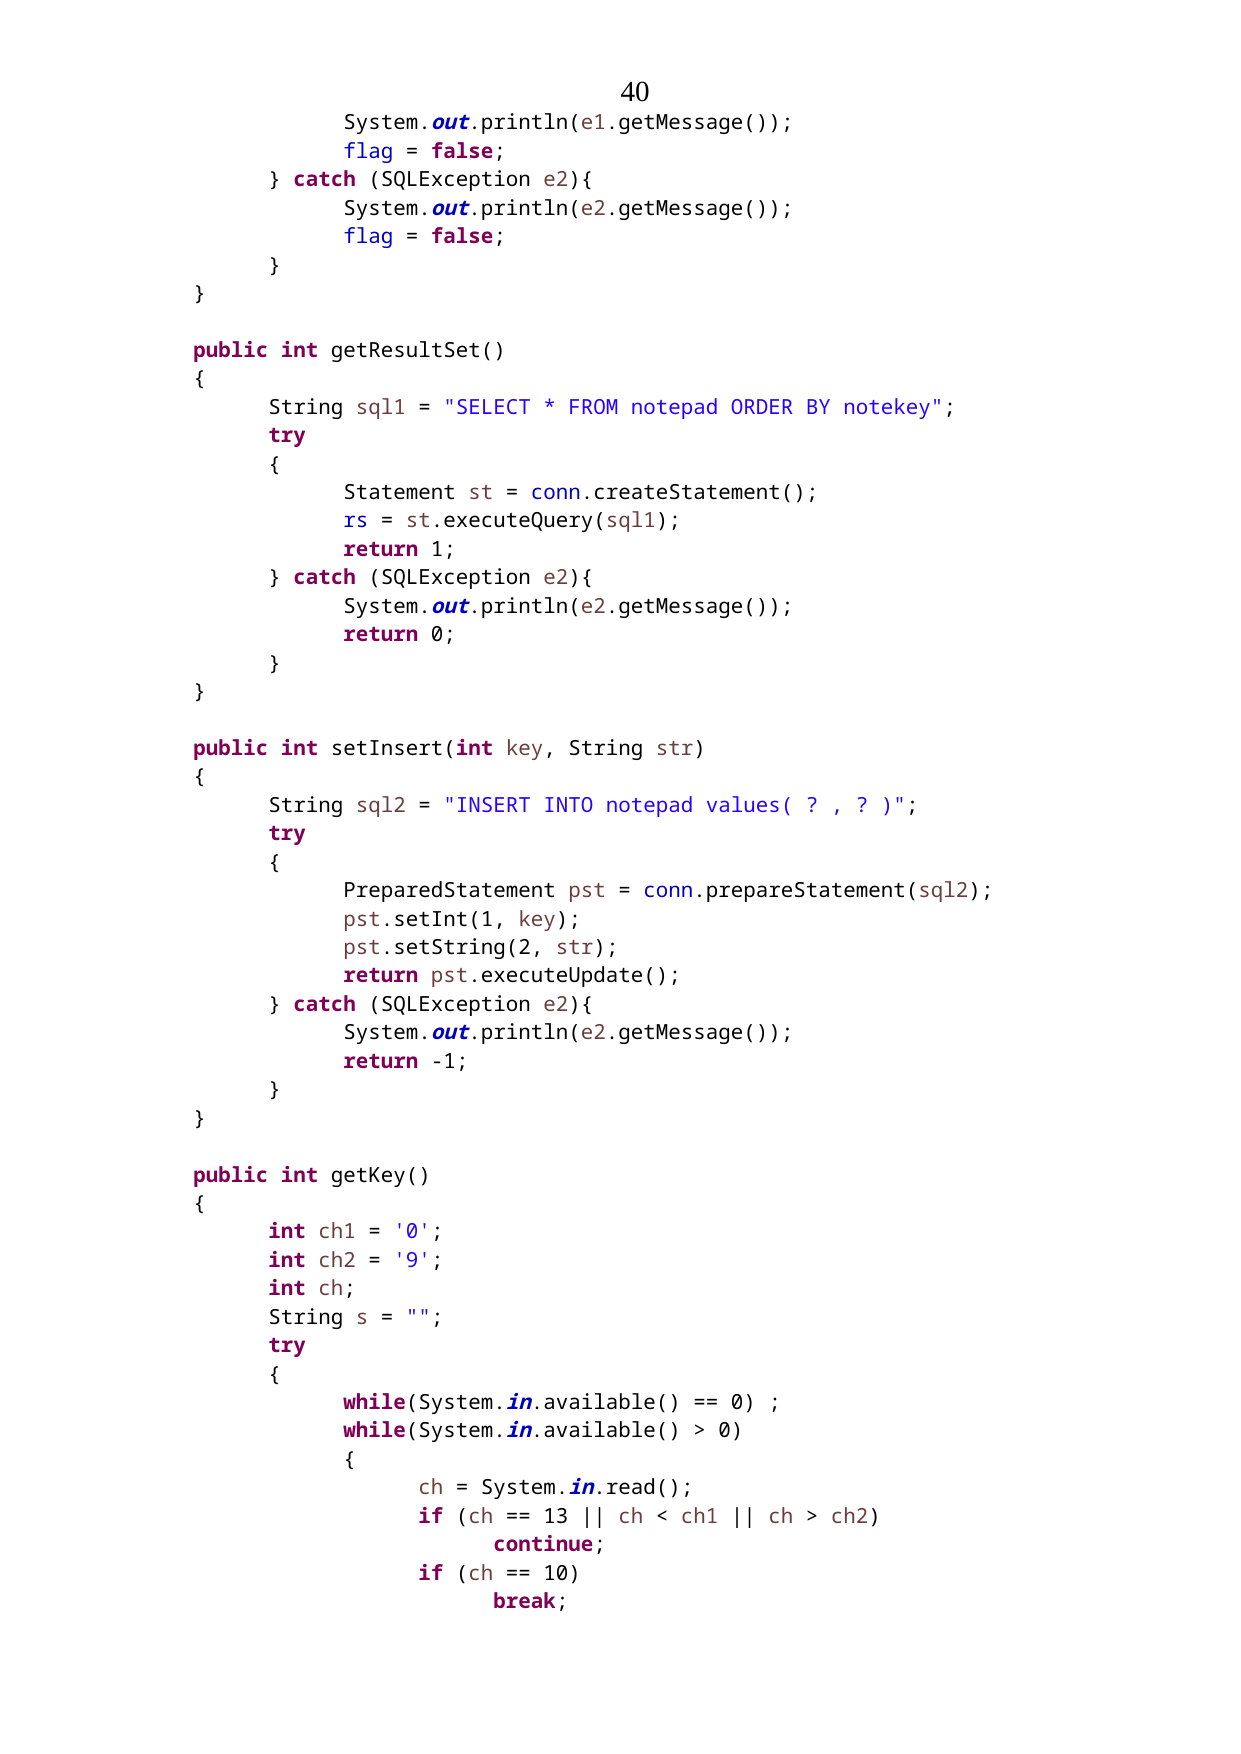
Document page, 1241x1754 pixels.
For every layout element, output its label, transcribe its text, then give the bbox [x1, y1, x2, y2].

text System.out.println(e2.getMessage()); [118, 193, 1152, 221]
text continue; [118, 1529, 1152, 1558]
text public int getResultSet() [118, 335, 1152, 363]
text String s = ""; [118, 1302, 1152, 1330]
text return pst.executeUpdate(); [118, 961, 1152, 989]
text { [118, 762, 1152, 790]
text if (ch == 10) [118, 1558, 1152, 1586]
text return 0; [118, 619, 1152, 648]
text public int setInsert(int key, String str) [118, 733, 1152, 762]
text try [118, 1330, 1152, 1359]
text } [118, 1074, 1152, 1103]
text } [118, 676, 1152, 705]
text while(System.in.available() > 0) [118, 1416, 1152, 1444]
text int ch; [118, 1273, 1152, 1302]
text flag = false; [118, 221, 1152, 250]
text } [118, 648, 1152, 676]
text { [118, 1444, 1152, 1472]
text { [118, 847, 1152, 875]
text String sql2 = "INSERT INTO notepad values( ? , ? )"; [118, 790, 1152, 818]
text { [118, 1188, 1152, 1217]
text PreparedStatement pst = conn.prepareStatement(sql2); [118, 875, 1152, 904]
text } catch (SQLException e2){ [118, 164, 1152, 193]
text } [118, 1103, 1152, 1131]
text } catch (SQLException e2){ [118, 989, 1152, 1017]
text } catch (SQLException e2){ [118, 562, 1152, 591]
text return 1; [118, 534, 1152, 562]
text int ch1 = '0'; [118, 1217, 1152, 1245]
text if (ch == 13 || ch < ch1 || ch > ch2) [118, 1501, 1152, 1529]
text flag = false; [118, 136, 1152, 164]
text int ch2 = '9'; [118, 1245, 1152, 1273]
text return -1; [118, 1046, 1152, 1074]
text rs = st.executeQuery(sql1); [118, 506, 1152, 534]
text pst.setInt(1, key); [118, 904, 1152, 932]
text System.out.println(e2.getMessage()); [118, 591, 1152, 619]
text ch = System.in.read(); [118, 1472, 1152, 1501]
text public int getKey() [118, 1160, 1152, 1188]
text { [118, 449, 1152, 477]
text } [118, 278, 1152, 307]
text try [118, 420, 1152, 449]
text try [118, 818, 1152, 847]
text System.out.println(e2.getMessage()); [118, 1017, 1152, 1046]
text { [118, 1359, 1152, 1387]
text while(System.in.available() == 0) ; [118, 1387, 1152, 1416]
text pst.setString(2, str); [118, 932, 1152, 961]
text break; [118, 1586, 1152, 1615]
text Statement st = conn.createStatement(); [118, 477, 1152, 506]
text System.out.println(e1.getMessage()); [118, 107, 1152, 136]
text { [118, 363, 1152, 392]
text } [118, 250, 1152, 278]
text String sql1 = "SELECT * FROM notepad ORDER BY notekey"; [118, 392, 1152, 420]
